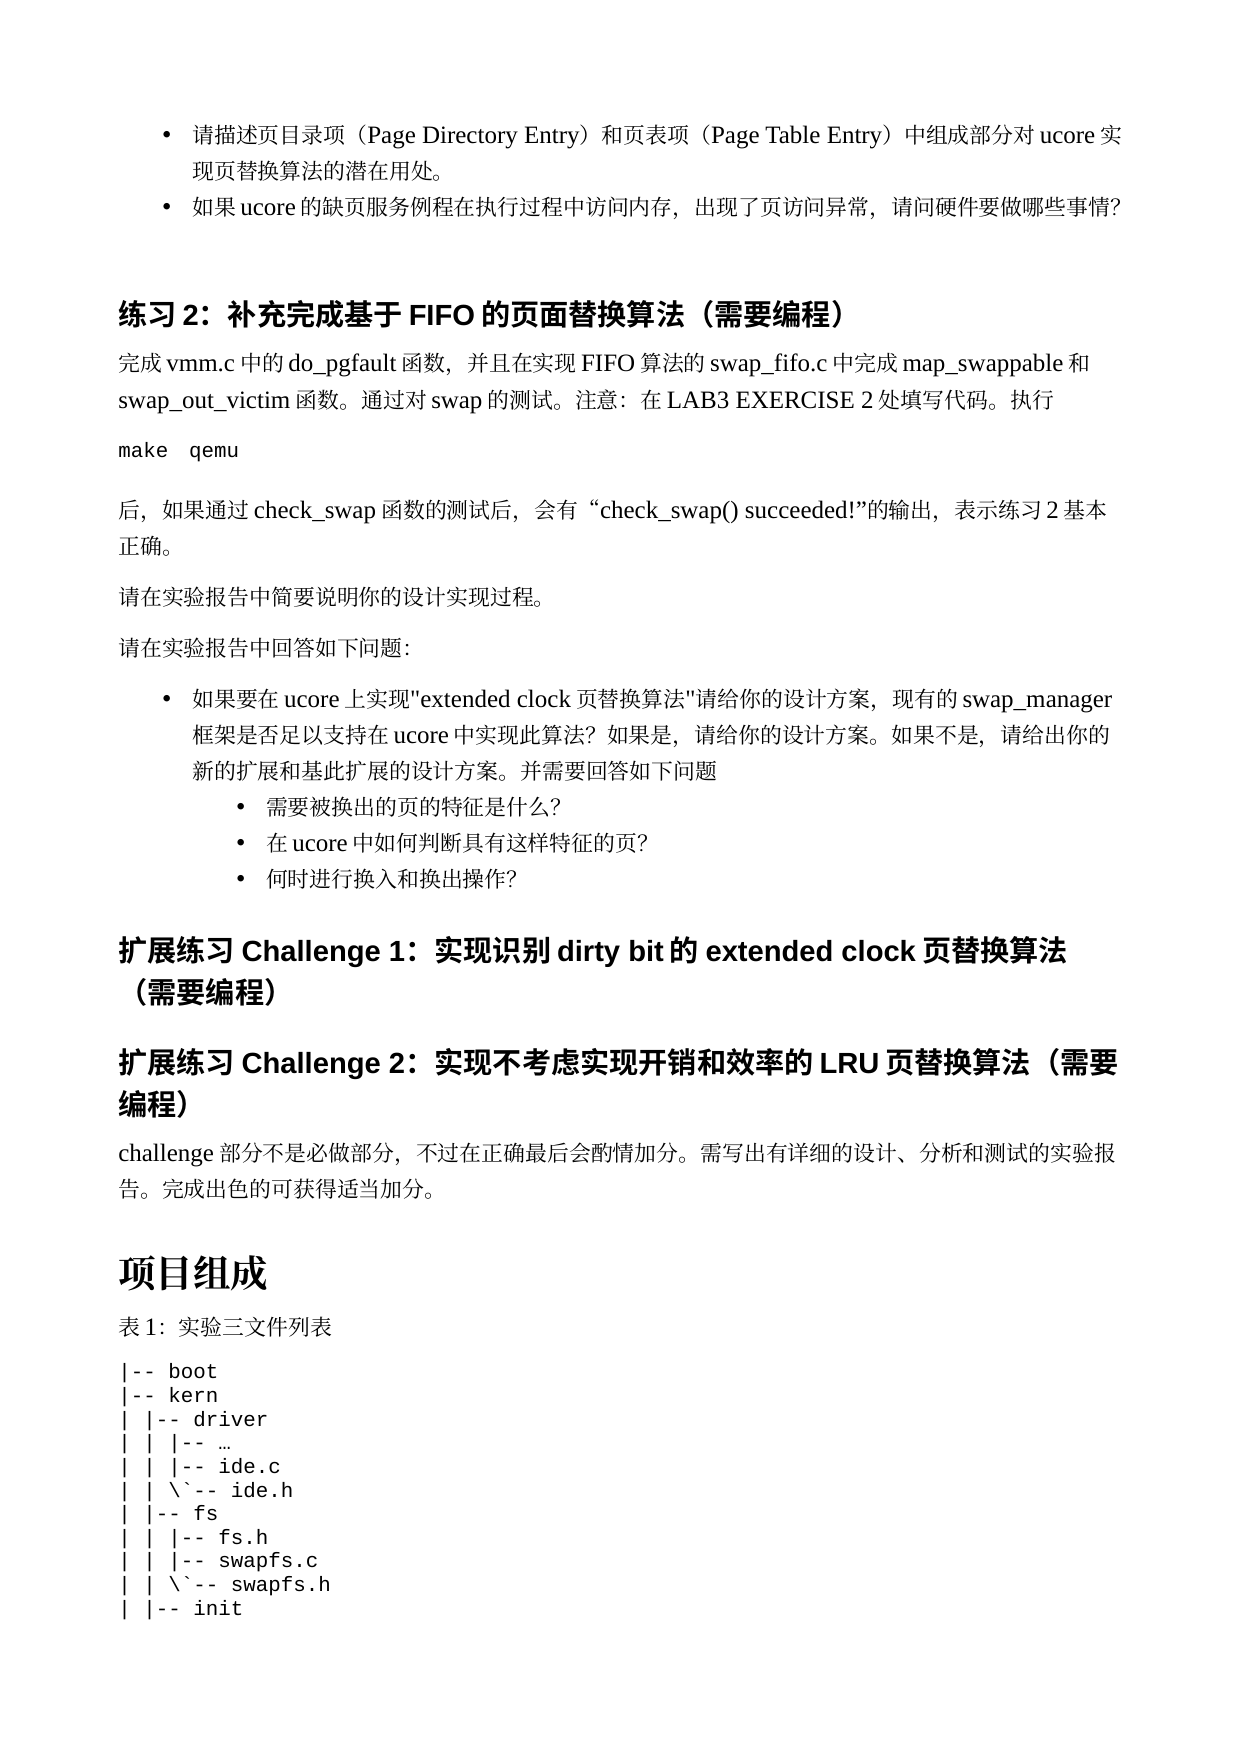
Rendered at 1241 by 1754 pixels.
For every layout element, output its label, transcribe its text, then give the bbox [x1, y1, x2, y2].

text | | |-- ide.c [118, 1456, 1122, 1479]
text | |-- init [118, 1598, 1122, 1621]
text | |-- driver [118, 1409, 1122, 1432]
subtitle 扩展练习 Challenge 2：实现不考虑实现开销和效率的LRU页替换算法（需要编程） [118, 1039, 1122, 1124]
text challenge部分不是必做部分，不过在正确最后会酌情加分。需写出有详细的设计、分析和测试的实验报告。完成出色的可获得适当加分。 [118, 1137, 1122, 1204]
text | |-- fs [118, 1503, 1122, 1527]
text |-- kern [118, 1385, 1122, 1409]
list 何时进行换入和换出操作？ [236, 862, 1122, 894]
text | | \`-- swapfs.h [118, 1574, 1122, 1598]
text |-- boot [118, 1361, 1122, 1385]
text 表1：实验三文件列表 [118, 1311, 1122, 1342]
text | | \`-- ide.h [118, 1479, 1122, 1503]
text | | |-- … [118, 1432, 1122, 1456]
text 请在实验报告中简要说明你的设计实现过程。 [118, 580, 1122, 612]
text 后，如果通过check_swap函数的测试后，会有“check_swap() succeeded!”的输出，表示练习2基本正确。 [118, 493, 1122, 561]
list 在ucore中如何判断具有这样特征的页？ [236, 826, 1122, 858]
list 如果ucore的缺页服务例程在执行过程中访问内存，出现了页访问异常，请问硬件要做哪些事情？ [162, 190, 1122, 258]
subtitle 项目组成 [118, 1244, 1122, 1298]
list 请描述页目录项（Page Directory Entry）和页表项（Page Table Entry）中组成部分对ucore实现页替换算法的潜在用处。 [162, 118, 1122, 186]
list 如果要在ucore上实现"extended clock页替换算法"请给你的设计方案，现有的swap_manager框架是否足以支持在ucore中实现此算法？如果是，请给你的设计方案。如果不是，请给出你的新的扩展和基此扩展的设计方案。并需要回答如下问题 [162, 682, 1122, 786]
subtitle 扩展练习 Challenge 1：实现识别dirty bit的 extended clock页替换算法（需要编程） [118, 928, 1122, 1012]
text | | |-- fs.h [118, 1527, 1122, 1551]
list 需要被换出的页的特征是什么？ [236, 790, 1122, 822]
subtitle 练习2：补充完成基于FIFO的页面替换算法（需要编程） [118, 292, 1122, 334]
text 请在实验报告中回答如下问题： [118, 631, 1122, 662]
text 完成vmm.c中的do_pgfault函数，并且在实现FIFO算法的swap_fifo.c中完成map_swappable和swap_out_victim函数。通过对swap的测试。注意：在LAB3 EXERCISE 2处填写代码。执行 [118, 347, 1122, 414]
text make qemu [118, 433, 1122, 464]
text | | |-- swapfs.c [118, 1551, 1122, 1574]
